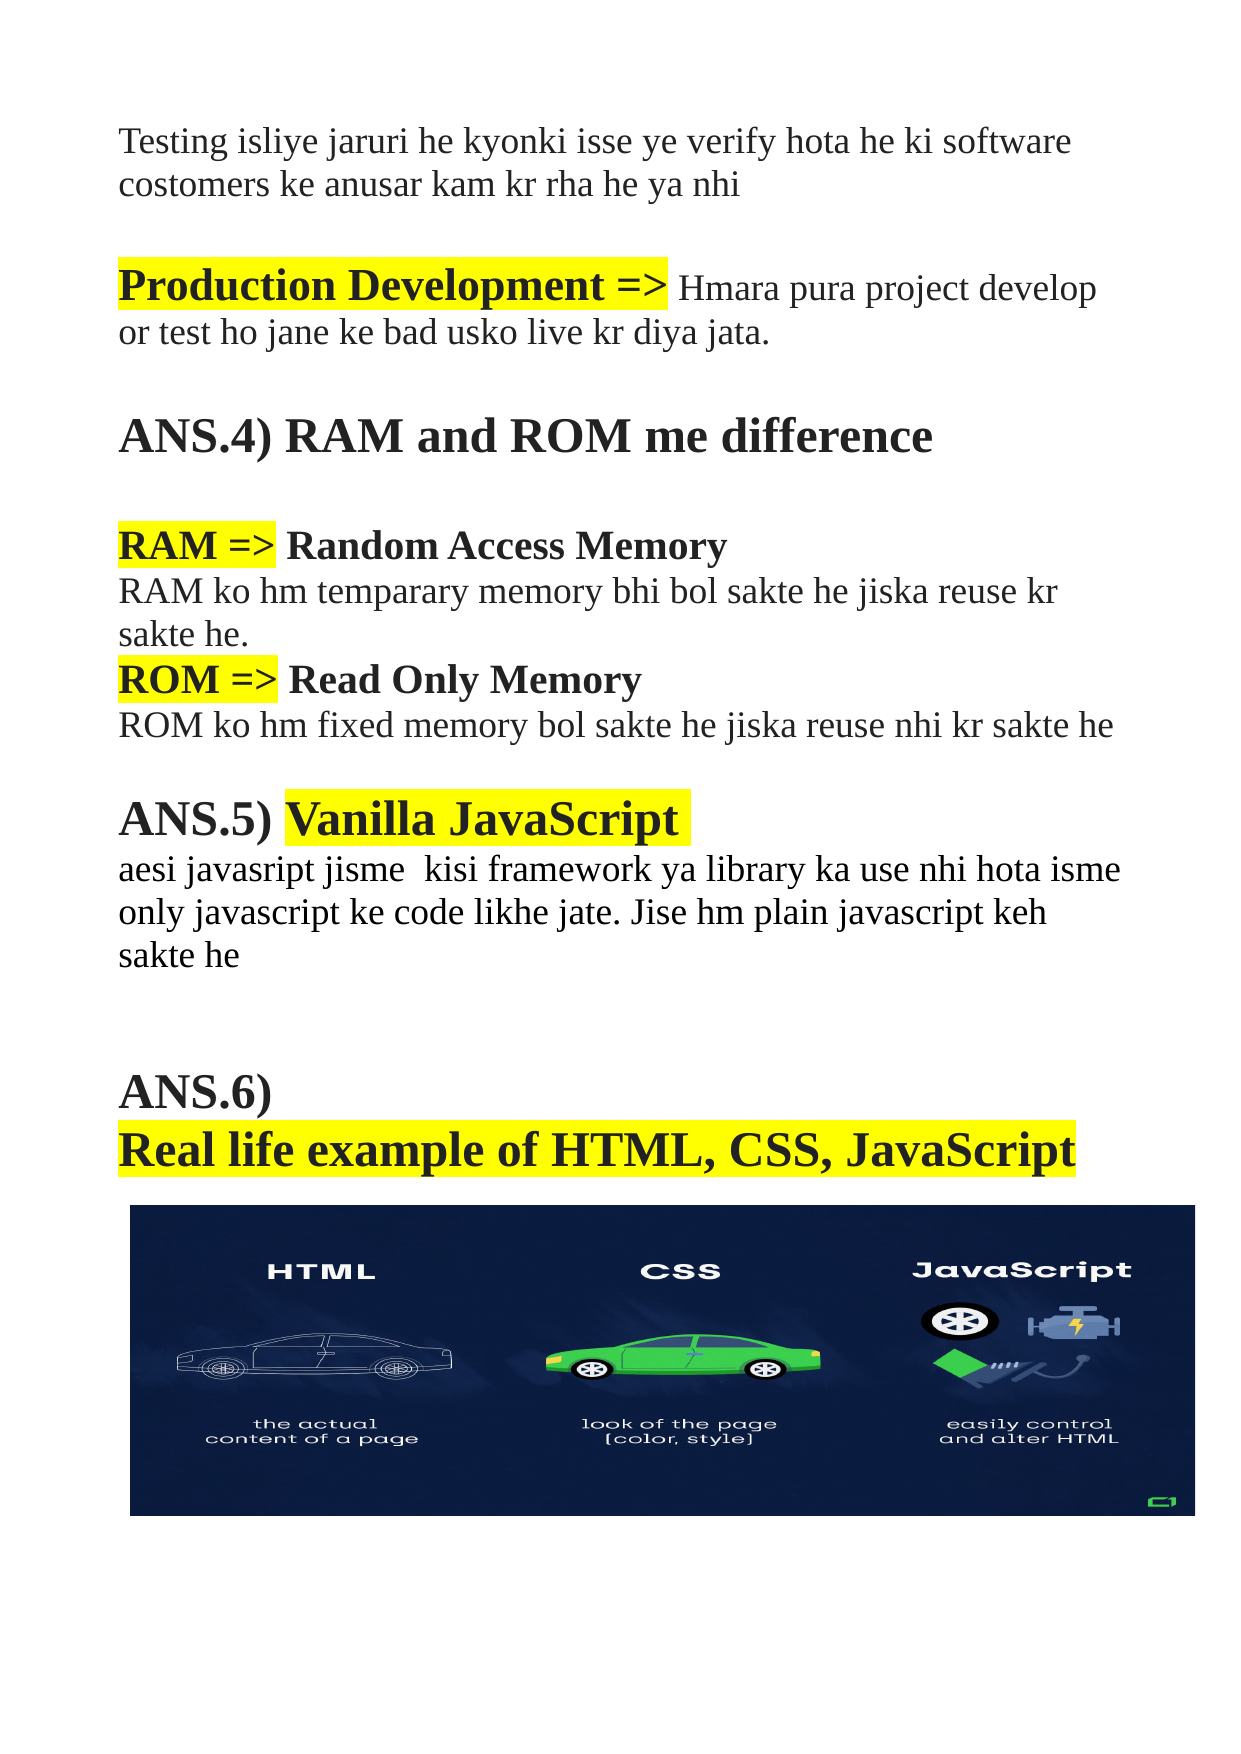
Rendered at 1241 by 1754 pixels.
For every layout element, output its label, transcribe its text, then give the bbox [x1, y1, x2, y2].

text ROM ko hm fixed memory bol sakte he jiska reuse nhi kr sakte he [118, 703, 1122, 746]
text RAM => Random Access Memory [118, 521, 1122, 568]
picture [130, 1205, 1196, 1516]
text ROM => Read Only Memory [118, 655, 1122, 703]
text ANS.4) RAM and ROM me difference [118, 406, 1122, 463]
text RAM ko hm temparary memory bhi bol sakte he jiska reuse kr sakte he. [118, 568, 1122, 655]
text ANS.5) Vanilla JavaScript [118, 789, 1122, 846]
text Real life example of HTML, CSS, JavaScript [118, 1119, 1122, 1177]
text Testing isliye jaruri he kyonki isse ye verify hota he ki software costomers ke anusar kam kr rha he ya nhi [118, 118, 1122, 204]
text ANS.6) [118, 1062, 1122, 1119]
text aesi javasript jisme kisi framework ya library ka use nhi hota isme only javascript ke code likhe jate. Jise hm plain javascript keh sakte he [118, 846, 1122, 976]
text Production Development => Hmara pura project develop or test ho jane ke bad usko live kr diya jata. [118, 257, 1122, 353]
